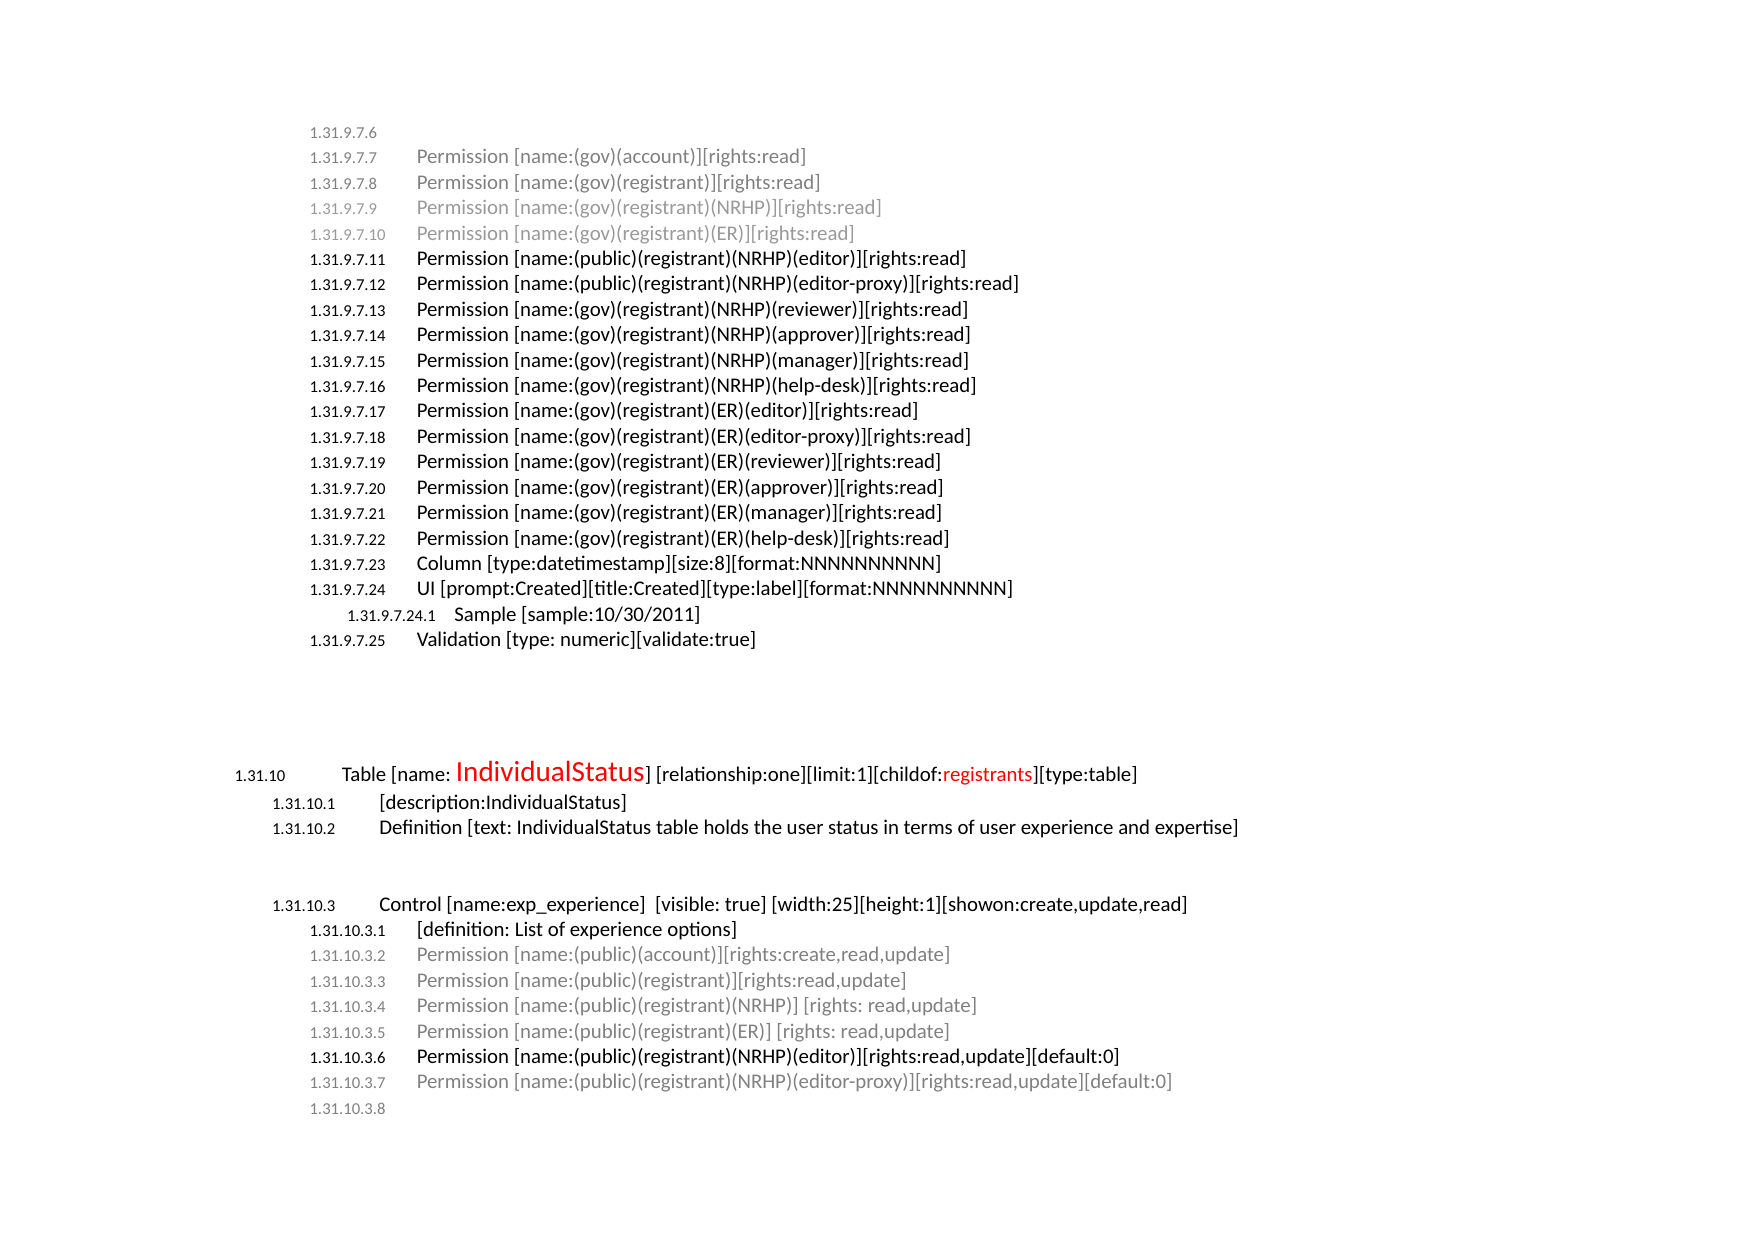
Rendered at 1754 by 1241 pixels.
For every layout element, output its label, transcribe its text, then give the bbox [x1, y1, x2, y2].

list Permission [name:(gov)(registrant)(NRHP)(manager)][rights:read] [306, 347, 1636, 372]
list Permission [name:(gov)(registrant)(ER)(editor-proxy)][rights:read] [306, 423, 1636, 448]
list Permission [name:(gov)(registrant)(NRHP)(help-desk)][rights:read] [306, 372, 1636, 398]
list Permission [name:(public)(registrant)(ER)] [rights: read,update] [306, 1018, 1636, 1043]
list Permission [name:(public)(registrant)(NRHP)(editor-proxy)][rights:read,update][default:0] [306, 1069, 1636, 1094]
list Sample [sample:10/30/2011] [343, 601, 1636, 626]
list [definition: List of experience options] [306, 916, 1636, 942]
list Permission [name:(gov)(registrant)(NRHP)(approver)][rights:read] [306, 321, 1636, 347]
list Validation [type: numeric][validate:true] [306, 626, 1636, 652]
list Permission [name:(gov)(registrant)(ER)(reviewer)][rights:read] [306, 448, 1636, 474]
list Permission [name:(public)(registrant)(NRHP)(editor)][rights:read,update][default:0] [306, 1043, 1636, 1069]
list Permission [name:(public)(registrant)(NRHP)] [rights: read,update] [306, 992, 1636, 1018]
list [description:IndividualStatus] [268, 789, 1636, 814]
list Permission [name:(public)(account)][rights:create,read,update] [306, 942, 1636, 967]
list Permission [name:(gov)(registrant)][rights:read] [306, 169, 1636, 194]
list Permission [name:(gov)(registrant)(ER)(manager)][rights:read] [306, 499, 1636, 525]
list Permission [name:(gov)(registrant)(ER)(approver)][rights:read] [306, 474, 1636, 499]
list Permission [name:(gov)(registrant)(NRHP)][rights:read] [306, 194, 1636, 220]
list Definition [text: IndividualStatus table holds the user status in terms of user experience and expertise] [268, 814, 1636, 840]
list Permission [name:(gov)(account)][rights:read] [306, 143, 1636, 169]
list Permission [name:(gov)(registrant)(ER)(editor)][rights:read] [306, 398, 1636, 423]
list Permission [name:(gov)(registrant)(ER)][rights:read] [306, 220, 1636, 245]
list Permission [name:(public)(registrant)(NRHP)(editor)][rights:read] [306, 245, 1636, 271]
list Permission [name:(gov)(registrant)(NRHP)(reviewer)][rights:read] [306, 296, 1636, 321]
list UI [prompt:Created][title:Created][type:label][format:NNNNNNNNNN] [306, 576, 1636, 601]
list Control [name:exp_experience] [visible: true] [width:25][height:1][showon:create,update,read] [268, 891, 1636, 916]
list Permission [name:(public)(registrant)(NRHP)(editor-proxy)][rights:read] [306, 271, 1636, 296]
list Permission [name:(public)(registrant)][rights:read,update] [306, 967, 1636, 992]
list Column [type:datetimestamp][size:8][format:NNNNNNNNNN] [306, 550, 1636, 576]
list Permission [name:(gov)(registrant)(ER)(help-desk)][rights:read] [306, 525, 1636, 550]
list Table [name: IndividualStatus] [relationship:one][limit:1][childof:registrants][type:table] [231, 753, 1636, 789]
